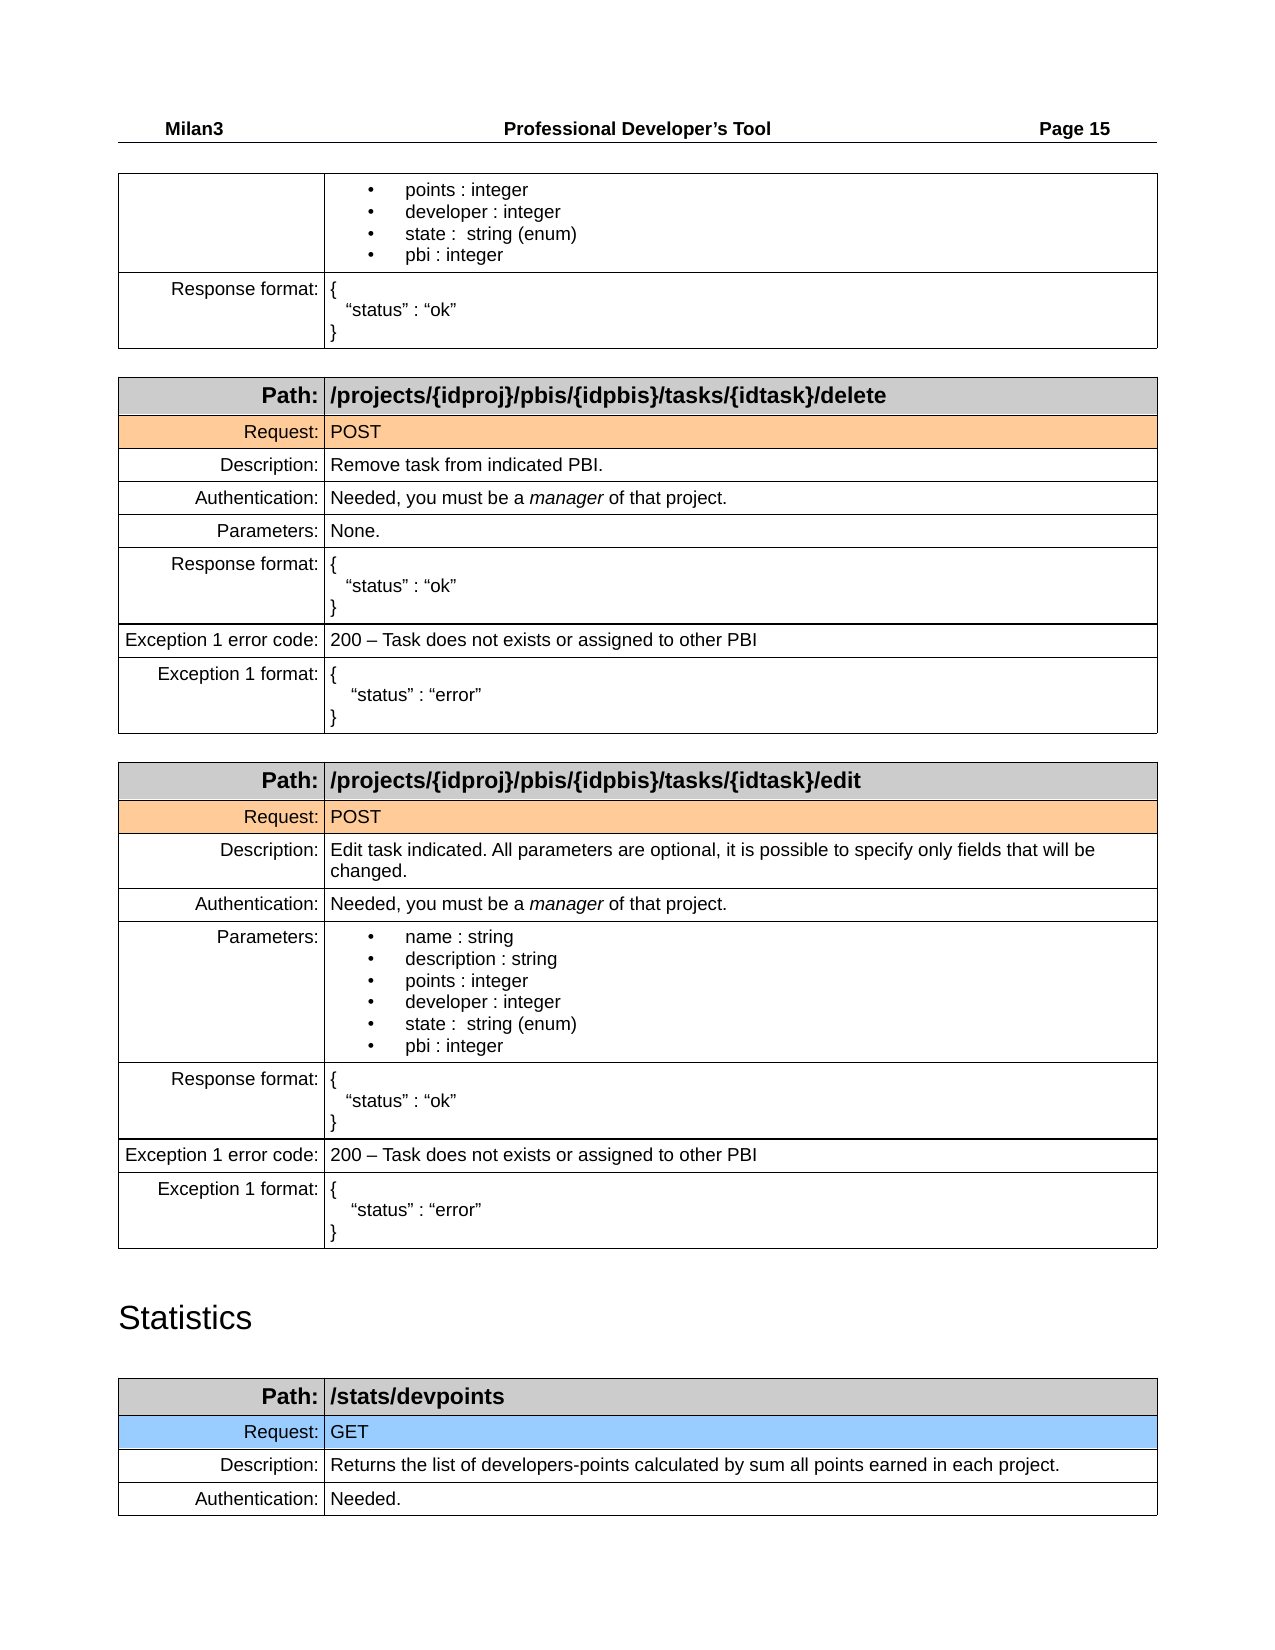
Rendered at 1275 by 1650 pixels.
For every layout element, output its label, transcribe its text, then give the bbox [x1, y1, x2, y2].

table_header /projects/{idproj}/pbis/{idpbis}/tasks/{idtask}/delete [325, 378, 1157, 414]
table_cell Description: [119, 1450, 324, 1482]
table_cell Exception 1 format: [119, 658, 324, 733]
table_header Path: [119, 1379, 324, 1415]
table_cell [119, 174, 324, 272]
table_cell Needed. [325, 1483, 1157, 1515]
table_cell POST [325, 801, 1157, 833]
table_cell Authentication: [119, 1483, 324, 1515]
table_header 200 – Task does not exists or assigned to other PBI [325, 1140, 1157, 1172]
subtitle Statistics [118, 1297, 1157, 1336]
table_header Path: [119, 763, 324, 799]
table_cell Edit task indicated. All parameters are optional, it is possible to specify only fields that will be changed. [325, 834, 1157, 887]
table_header 200 – Task does not exists or assigned to other PBI [325, 625, 1157, 657]
table_cell Response format: [119, 1063, 324, 1138]
table_cell { “status” : “ok” } [325, 273, 1157, 348]
table_cell POST [325, 416, 1157, 448]
table_cell Response format: [119, 273, 324, 348]
table_cell Request: [119, 801, 324, 833]
table_cell Needed, you must be a manager of that project. [325, 482, 1157, 514]
table_cell Remove task from indicated PBI. [325, 449, 1157, 481]
table_cell Exception 1 format: [119, 1173, 324, 1248]
table_header Path: [119, 378, 324, 414]
table_cell { “status” : “error” } [325, 1173, 1157, 1248]
table_cell name : string description : string points : integer developer : integer state : string (enum) pbi : integer [325, 922, 1157, 1062]
table_header Exception 1 error code: [119, 625, 324, 657]
table_header /stats/devpoints [325, 1379, 1157, 1415]
table_cell { “status” : “error” } [325, 658, 1157, 733]
table_cell None. [325, 515, 1157, 547]
table_cell Parameters: [119, 515, 324, 547]
table_cell Returns the list of developers-points calculated by sum all points earned in each project. [325, 1450, 1157, 1482]
table_cell name : string description : string points : integer developer : integer state : string (enum) pbi : integer [325, 174, 1157, 272]
table_cell Authentication: [119, 482, 324, 514]
table_cell Parameters: [119, 922, 324, 1062]
table_header /projects/{idproj}/pbis/{idpbis}/tasks/{idtask}/edit [325, 763, 1157, 799]
table_cell Response format: [119, 548, 324, 623]
table_cell Description: [119, 834, 324, 887]
table_header Exception 1 error code: [119, 1140, 324, 1172]
table_cell { “status” : “ok” } [325, 1063, 1157, 1138]
table_cell Request: [119, 416, 324, 448]
table_cell GET [325, 1416, 1157, 1448]
table_cell Description: [119, 449, 324, 481]
table_cell Needed, you must be a manager of that project. [325, 889, 1157, 921]
table_cell { “status” : “ok” } [325, 548, 1157, 623]
table_cell Request: [119, 1416, 324, 1448]
table_cell Authentication: [119, 889, 324, 921]
